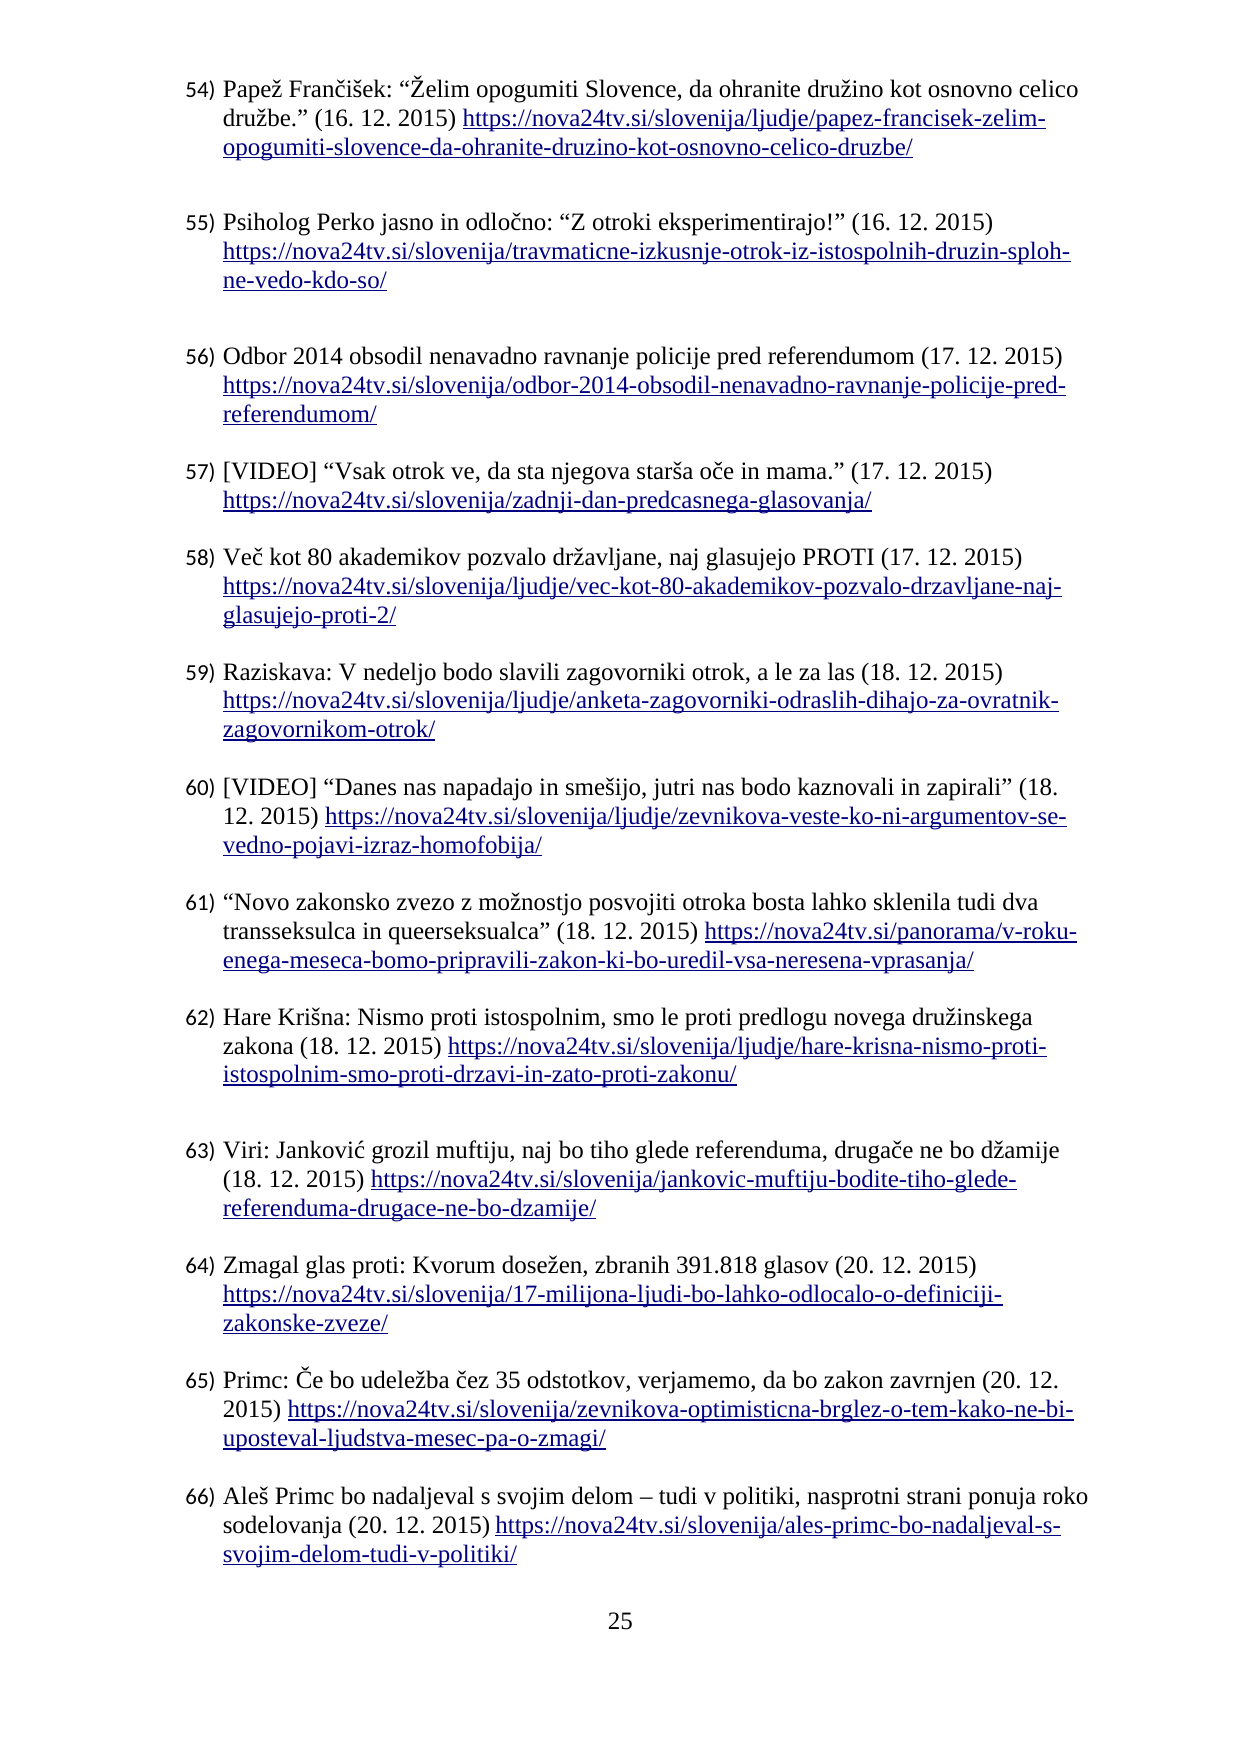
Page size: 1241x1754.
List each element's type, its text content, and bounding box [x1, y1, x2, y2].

list Psiholog Perko jasno in odločno: “Z otroki eksperimentirajo!” (16. 12. 2015) https://nova24tv.si/slovenija/travmaticne-izkusnje-otrok-iz-istospolnih-druzin-sploh-ne-vedo-kdo-so/ [185, 207, 1093, 293]
list Odbor 2014 obsodil nenavadno ravnanje policije pred referendumom (17. 12. 2015) https://nova24tv.si/slovenija/odbor-2014-obsodil-nenavadno-ravnanje-policije-pred-referendumom/ [185, 341, 1093, 427]
list Hare Krišna: Nismo proti istospolnim, smo le proti predlogu novega družinskega zakona (18. 12. 2015) https://nova24tv.si/slovenija/ljudje/hare-krisna-nismo-proti-istospolnim-smo-proti-drzavi-in-zato-proti-zakonu/ [185, 1002, 1093, 1088]
list “Novo zakonsko zvezo z možnostjo posvojiti otroka bosta lahko sklenila tudi dva transseksulca in queerseksualca” (18. 12. 2015) https://nova24tv.si/panorama/v-roku-enega-meseca-bomo-pripravili-zakon-ki-bo-uredil-vsa-neresena-vprasanja/ [185, 887, 1093, 974]
list Papež Frančišek: “Želim opogumiti Slovence, da ohranite družino kot osnovno celico družbe.” (16. 12. 2015) https://nova24tv.si/slovenija/ljudje/papez-francisek-zelim-opogumiti-slovence-da-ohranite-druzino-kot-osnovno-celico-druzbe/ [185, 74, 1093, 160]
list [VIDEO] “Danes nas napadajo in smešijo, jutri nas bodo kaznovali in zapirali” (18. 12. 2015) https://nova24tv.si/slovenija/ljudje/zevnikova-veste-ko-ni-argumentov-se-vedno-pojavi-izraz-homofobija/ [185, 772, 1093, 858]
list Primc: Če bo udeležba čez 35 odstotkov, verjamemo, da bo zakon zavrnjen (20. 12. 2015) https://nova24tv.si/slovenija/zevnikova-optimisticna-brglez-o-tem-kako-ne-bi-uposteval-ljudstva-mesec-pa-o-zmagi/ [185, 1366, 1093, 1452]
list Aleš Primc bo nadaljeval s svojim delom – tudi v politiki, nasprotni strani ponuja roko sodelovanja (20. 12. 2015) https://nova24tv.si/slovenija/ales-primc-bo-nadaljeval-s-svojim-delom-tudi-v-politiki/ [185, 1481, 1093, 1568]
list [VIDEO] “Vsak otrok ve, da sta njegova starša oče in mama.” (17. 12. 2015) https://nova24tv.si/slovenija/zadnji-dan-predcasnega-glasovanja/ [185, 456, 1093, 514]
list Zmagal glas proti: Kvorum dosežen, zbranih 391.818 glasov (20. 12. 2015) https://nova24tv.si/slovenija/17-milijona-ljudi-bo-lahko-odlocalo-o-definiciji-zakonske-zveze/ [185, 1250, 1093, 1337]
list Raziskava: V nedeljo bodo slavili zagovorniki otrok, a le za las (18. 12. 2015) https://nova24tv.si/slovenija/ljudje/anketa-zagovorniki-odraslih-dihajo-za-ovratnik-zagovornikom-otrok/ [185, 657, 1093, 743]
list Viri: Janković grozil muftiju, naj bo tiho glede referenduma, drugače ne bo džamije (18. 12. 2015) https://nova24tv.si/slovenija/jankovic-muftiju-bodite-tiho-glede-referenduma-drugace-ne-bo-dzamije/ [185, 1135, 1093, 1221]
list Več kot 80 akademikov pozvalo državljane, naj glasujejo PROTI (17. 12. 2015) https://nova24tv.si/slovenija/ljudje/vec-kot-80-akademikov-pozvalo-drzavljane-naj-glasujejo-proti-2/ [185, 542, 1093, 628]
